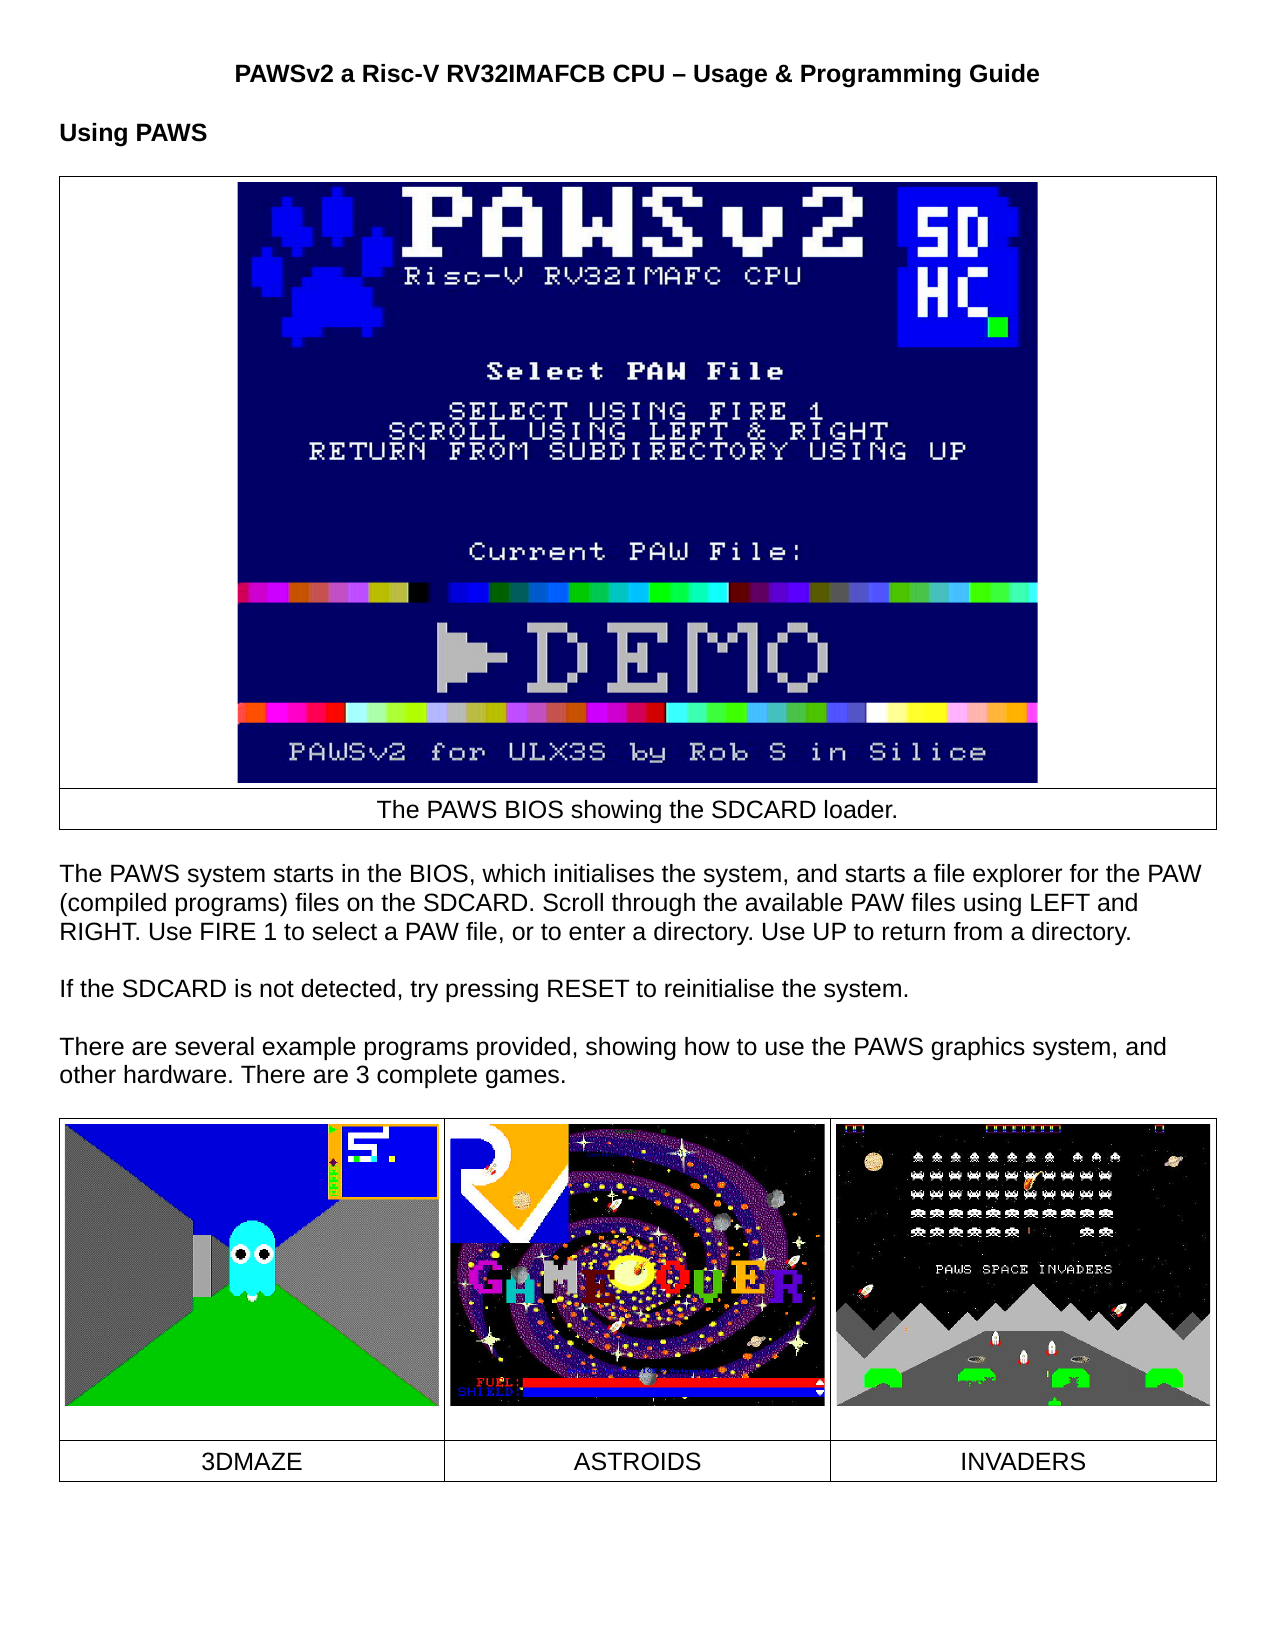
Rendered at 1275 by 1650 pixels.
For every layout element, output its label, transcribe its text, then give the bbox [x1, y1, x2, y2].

table_cell 3DMAZE [60, 1441, 444, 1481]
table_header [831, 1119, 1216, 1440]
table_cell The PAWS BIOS showing the SDCARD loader. [60, 789, 1216, 829]
picture [450, 1124, 825, 1406]
table_cell INVADERS [831, 1441, 1216, 1481]
picture [836, 1124, 1211, 1406]
text If the SDCARD is not detected, try pressing RESET to reinitialise the system. [59, 974, 1216, 1003]
text There are several example programs provided, showing how to use the PAWS graphics system, and other hardware. There are 3 complete games. [59, 1032, 1216, 1089]
table_header [60, 1119, 444, 1440]
picture [237, 182, 1038, 783]
text Using PAWS [59, 118, 1216, 147]
table_header [445, 1119, 830, 1440]
table_header [60, 177, 1216, 788]
picture [64, 1124, 439, 1406]
table_cell ASTROIDS [445, 1441, 830, 1481]
text The PAWS system starts in the BIOS, which initialises the system, and starts a file explorer for the PAW (compiled programs) files on the SDCARD. Scroll through the available PAW files using LEFT and RIGHT. Use FIRE 1 to select a PAW file, or to enter a directory. Use UP to return from a directory. [59, 859, 1216, 945]
